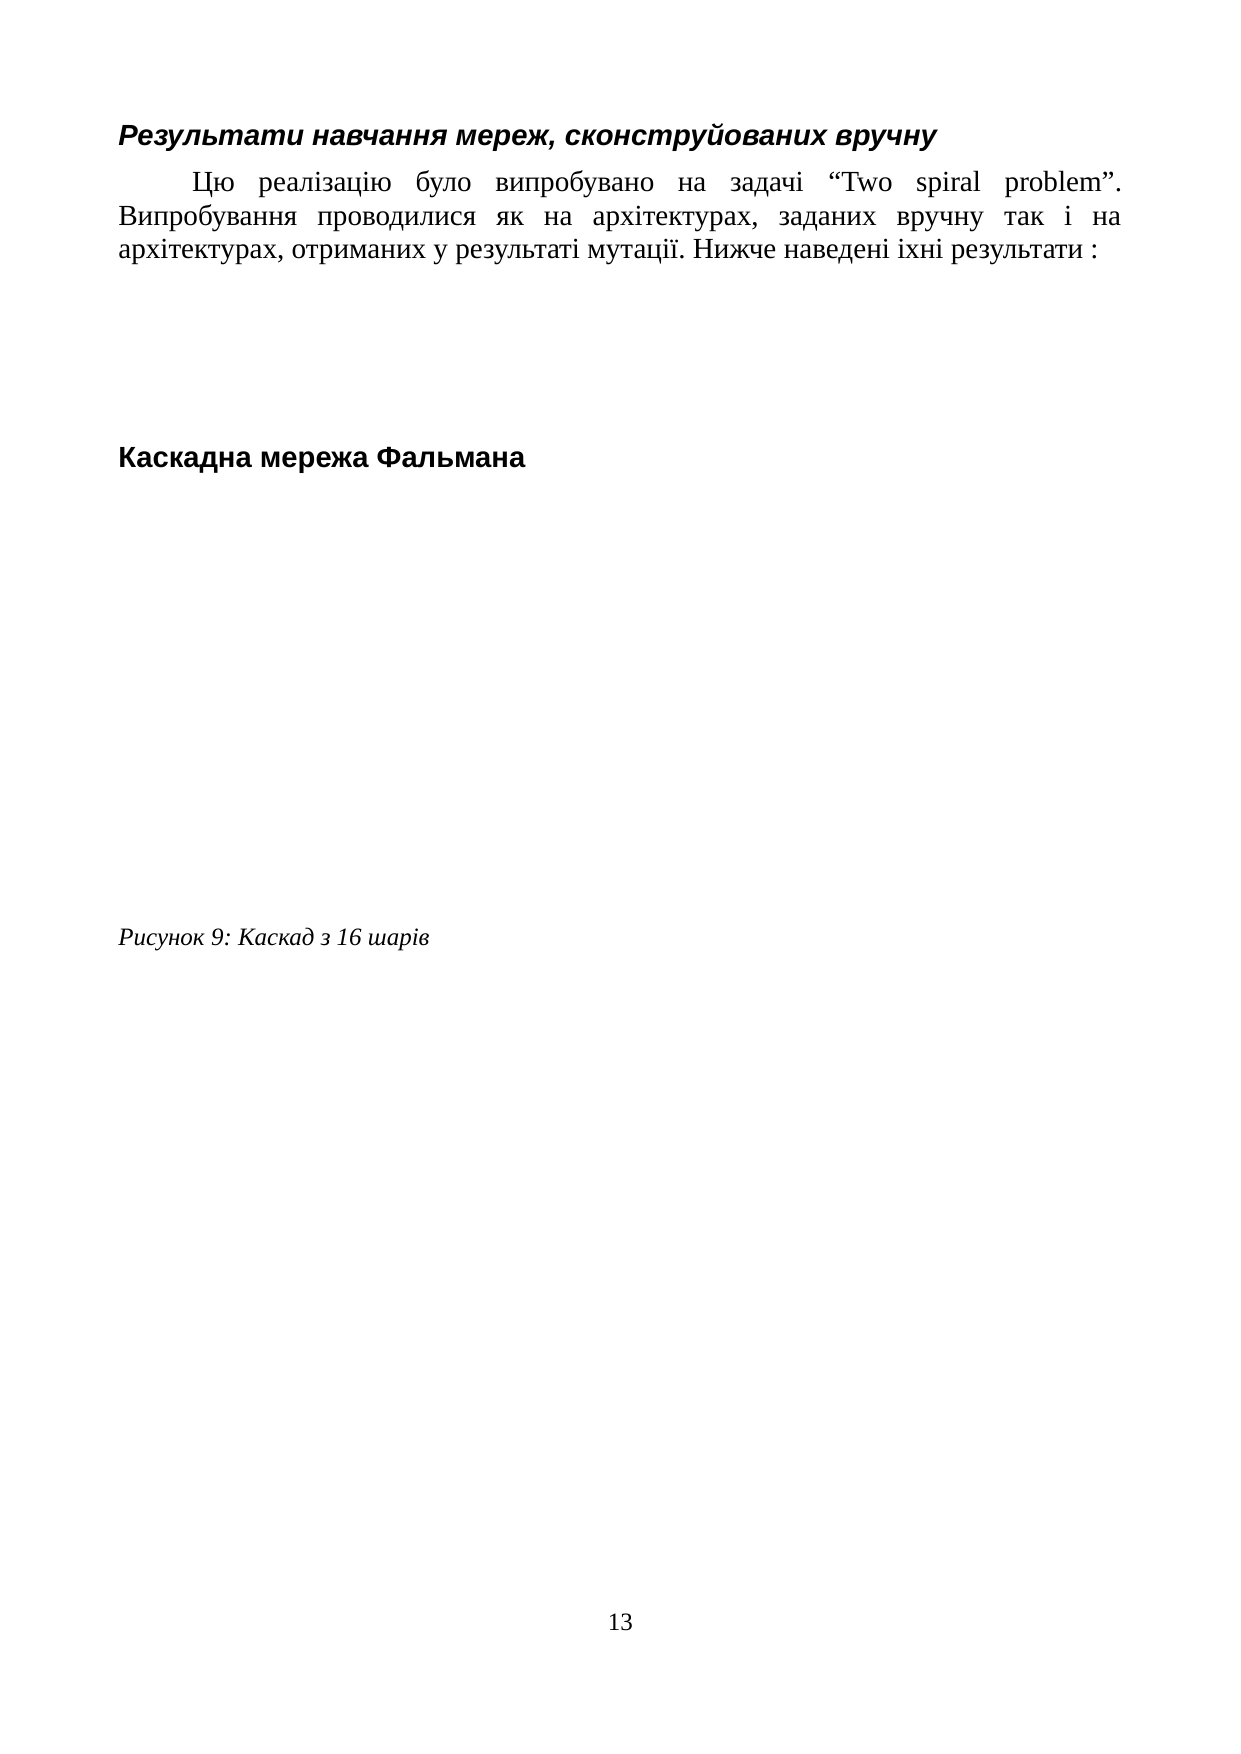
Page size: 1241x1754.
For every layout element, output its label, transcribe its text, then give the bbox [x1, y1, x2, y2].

subtitle Каскадна мережа Фальмана [118, 440, 1122, 474]
text Цю реалізацію було випробувано на задачі “Two spiral problem”. Випробування проводилися як на архітектурах, заданих вручну так і на архітектурах, отриманих у результаті мутації. Нижче наведені іхні результати : [118, 164, 1122, 265]
subtitle Результати навчання мереж, сконструйованих вручну [118, 118, 1122, 152]
text Рисунок 9: Каскад з 16 шарів [118, 499, 722, 951]
